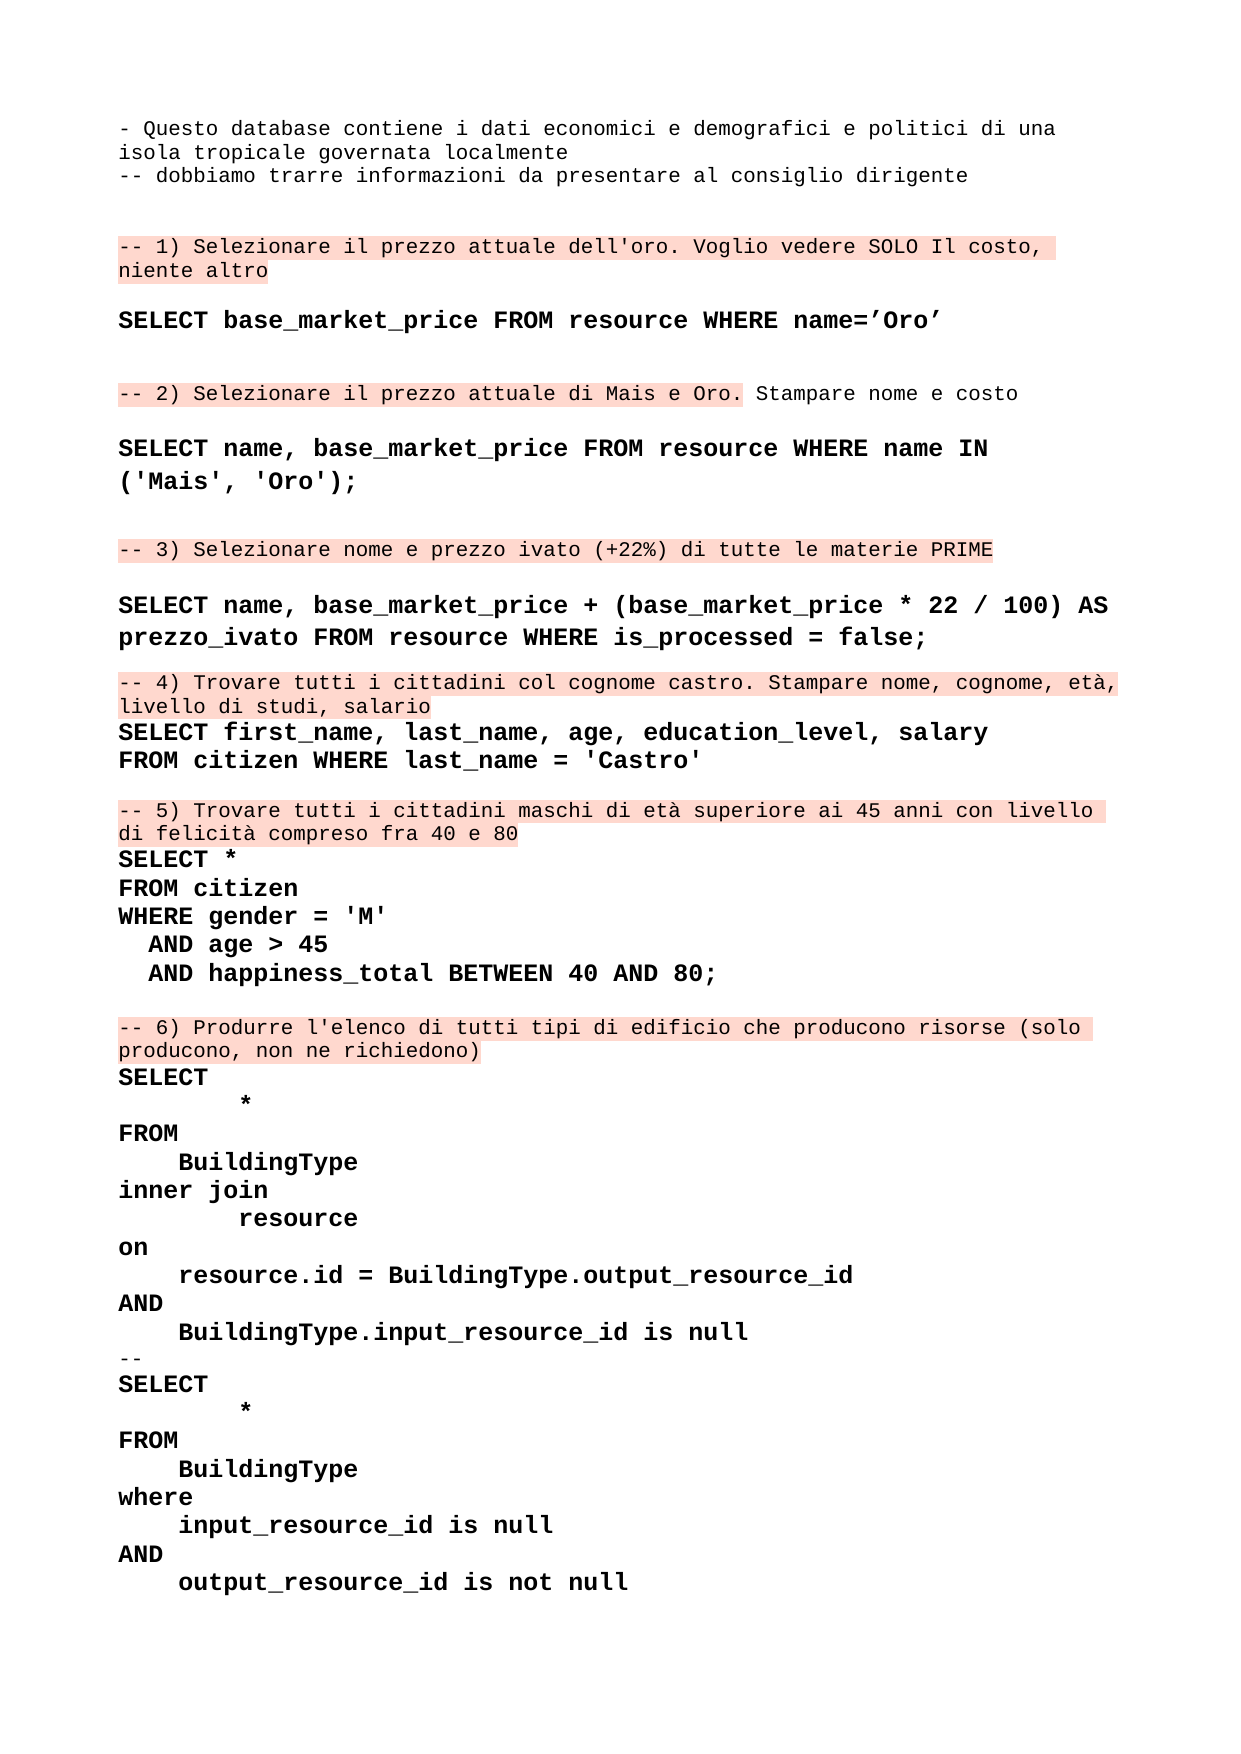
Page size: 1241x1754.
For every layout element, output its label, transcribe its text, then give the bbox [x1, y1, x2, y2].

text -- 2) Selezionare il prezzo attuale di Mais e Oro. Stampare nome e costo [118, 383, 1122, 407]
text -- 6) Produrre l'elenco di tutti tipi di edificio che producono risorse (solo producono, non ne richiedono) [118, 1017, 1122, 1064]
text SELECT * FROM BuildingType inner join resource on resource.id = BuildingType.output_resource_id AND BuildingType.input_resource_id is null [118, 1064, 1122, 1347]
text -- 1) Selezionare il prezzo attuale dell'oro. Voglio vedere SOLO Il costo, niente altro [118, 236, 1122, 284]
text SELECT * FROM BuildingType where input_resource_id is null AND output_resource_id is not null [118, 1371, 1122, 1626]
text SELECT name, base_market_price + (base_market_price * 22 / 100) AS prezzo_ivato FROM resource WHERE is_processed = false; [118, 592, 1122, 653]
text SELECT name, base_market_price FROM resource WHERE name IN ('Mais', 'Oro'); [118, 436, 1122, 497]
text -- 4) Trovare tutti i cittadini col cognome castro. Stampare nome, cognome, età, livello di studi, salario [118, 672, 1122, 719]
text SELECT first_name, last_name, age, education_level, salary FROM citizen WHERE last_name = 'Castro' [118, 719, 1122, 776]
text -- 5) Trovare tutti i cittadini maschi di età superiore ai 45 anni con livello di felicità compreso fra 40 e 80 [118, 799, 1122, 847]
text SELECT base_market_price FROM resource WHERE name=’Oro’ [118, 307, 1122, 336]
text -- dobbiamo trarre informazioni da presentare al consiglio dirigente [118, 165, 1122, 189]
text -- [118, 1347, 1122, 1371]
text SELECT * FROM citizen WHERE gender = 'M' AND age > 45 AND happiness_total BETWEEN 40 AND 80; [118, 847, 1122, 988]
text - Questo database contiene i dati economici e demografici e politici di una isola tropicale governata localmente [118, 118, 1122, 165]
text -- 3) Selezionare nome e prezzo ivato (+22%) di tutte le materie PRIME [118, 539, 1122, 563]
